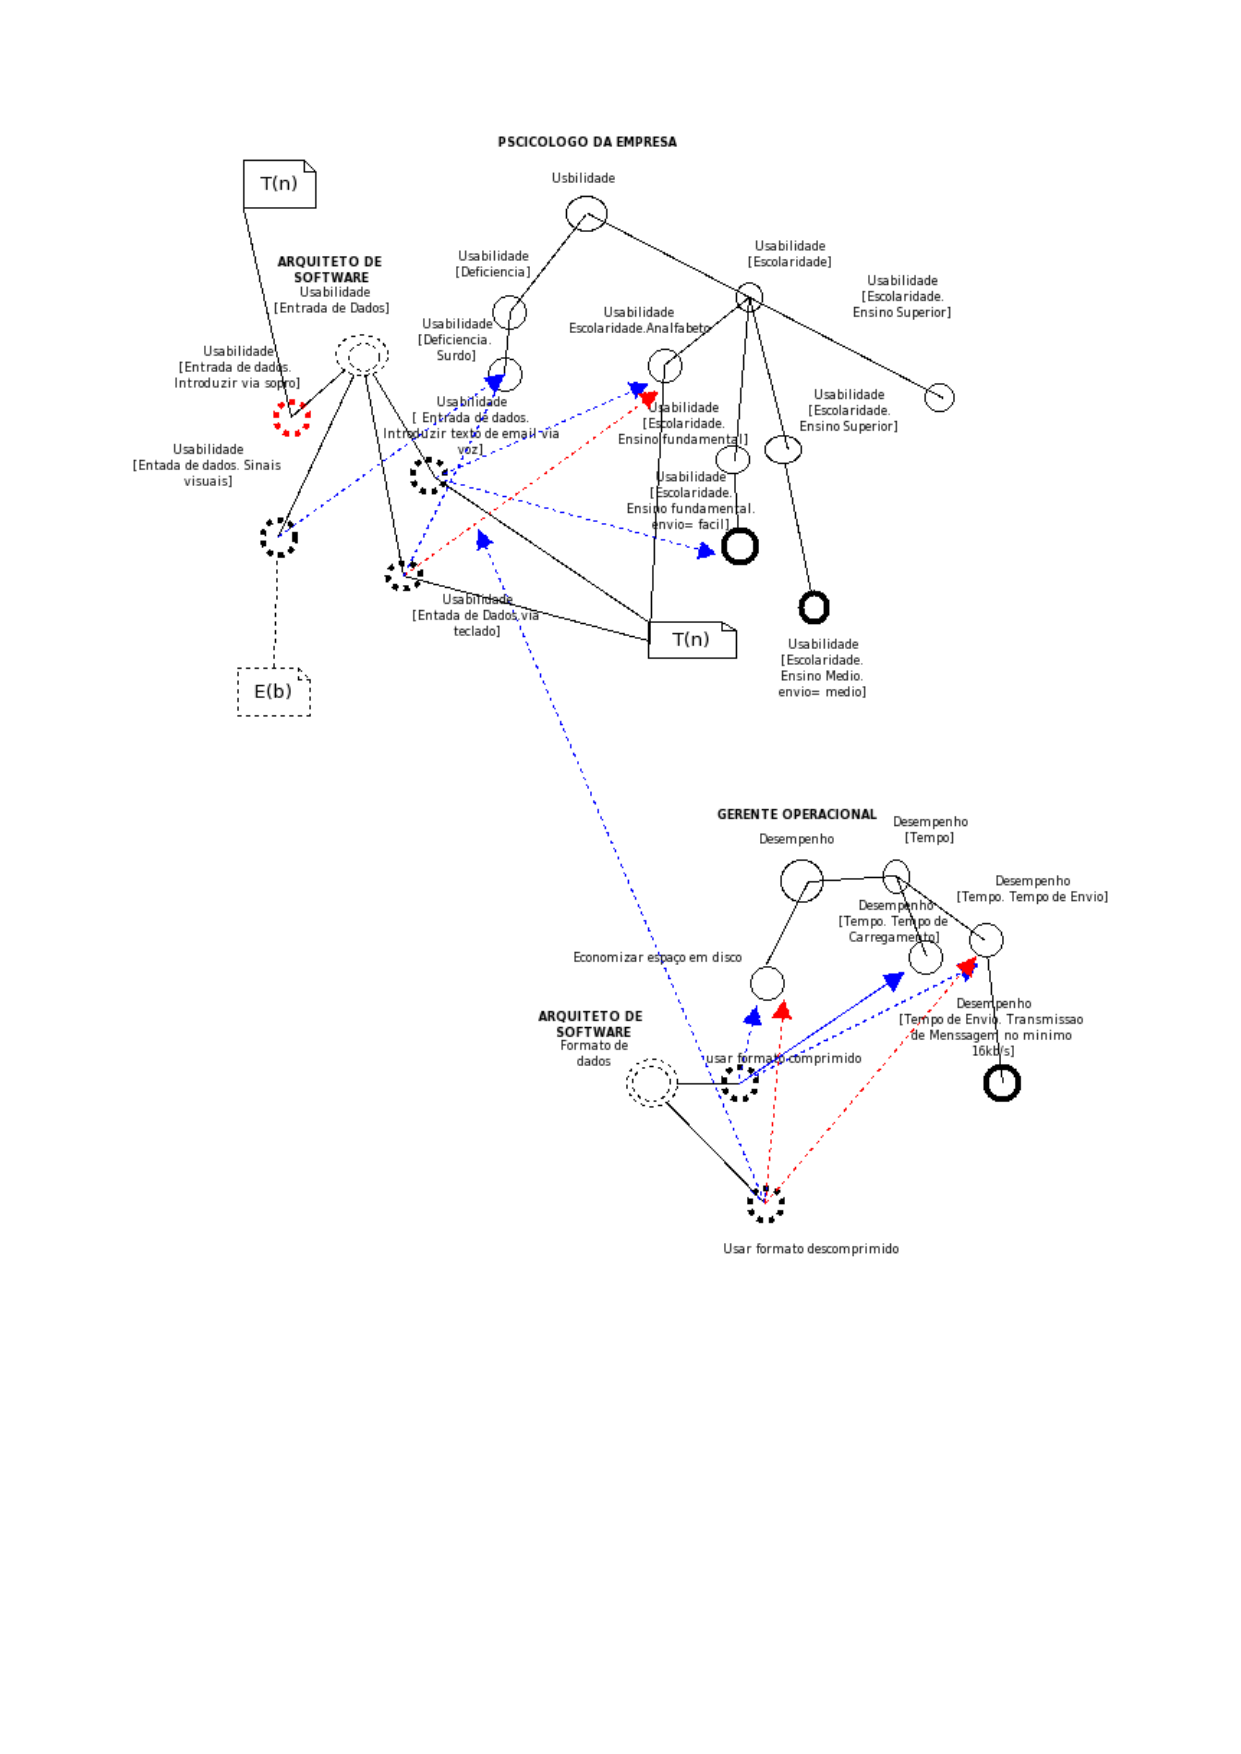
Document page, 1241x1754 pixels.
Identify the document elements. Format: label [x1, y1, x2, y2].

picture [118, 118, 1122, 1268]
